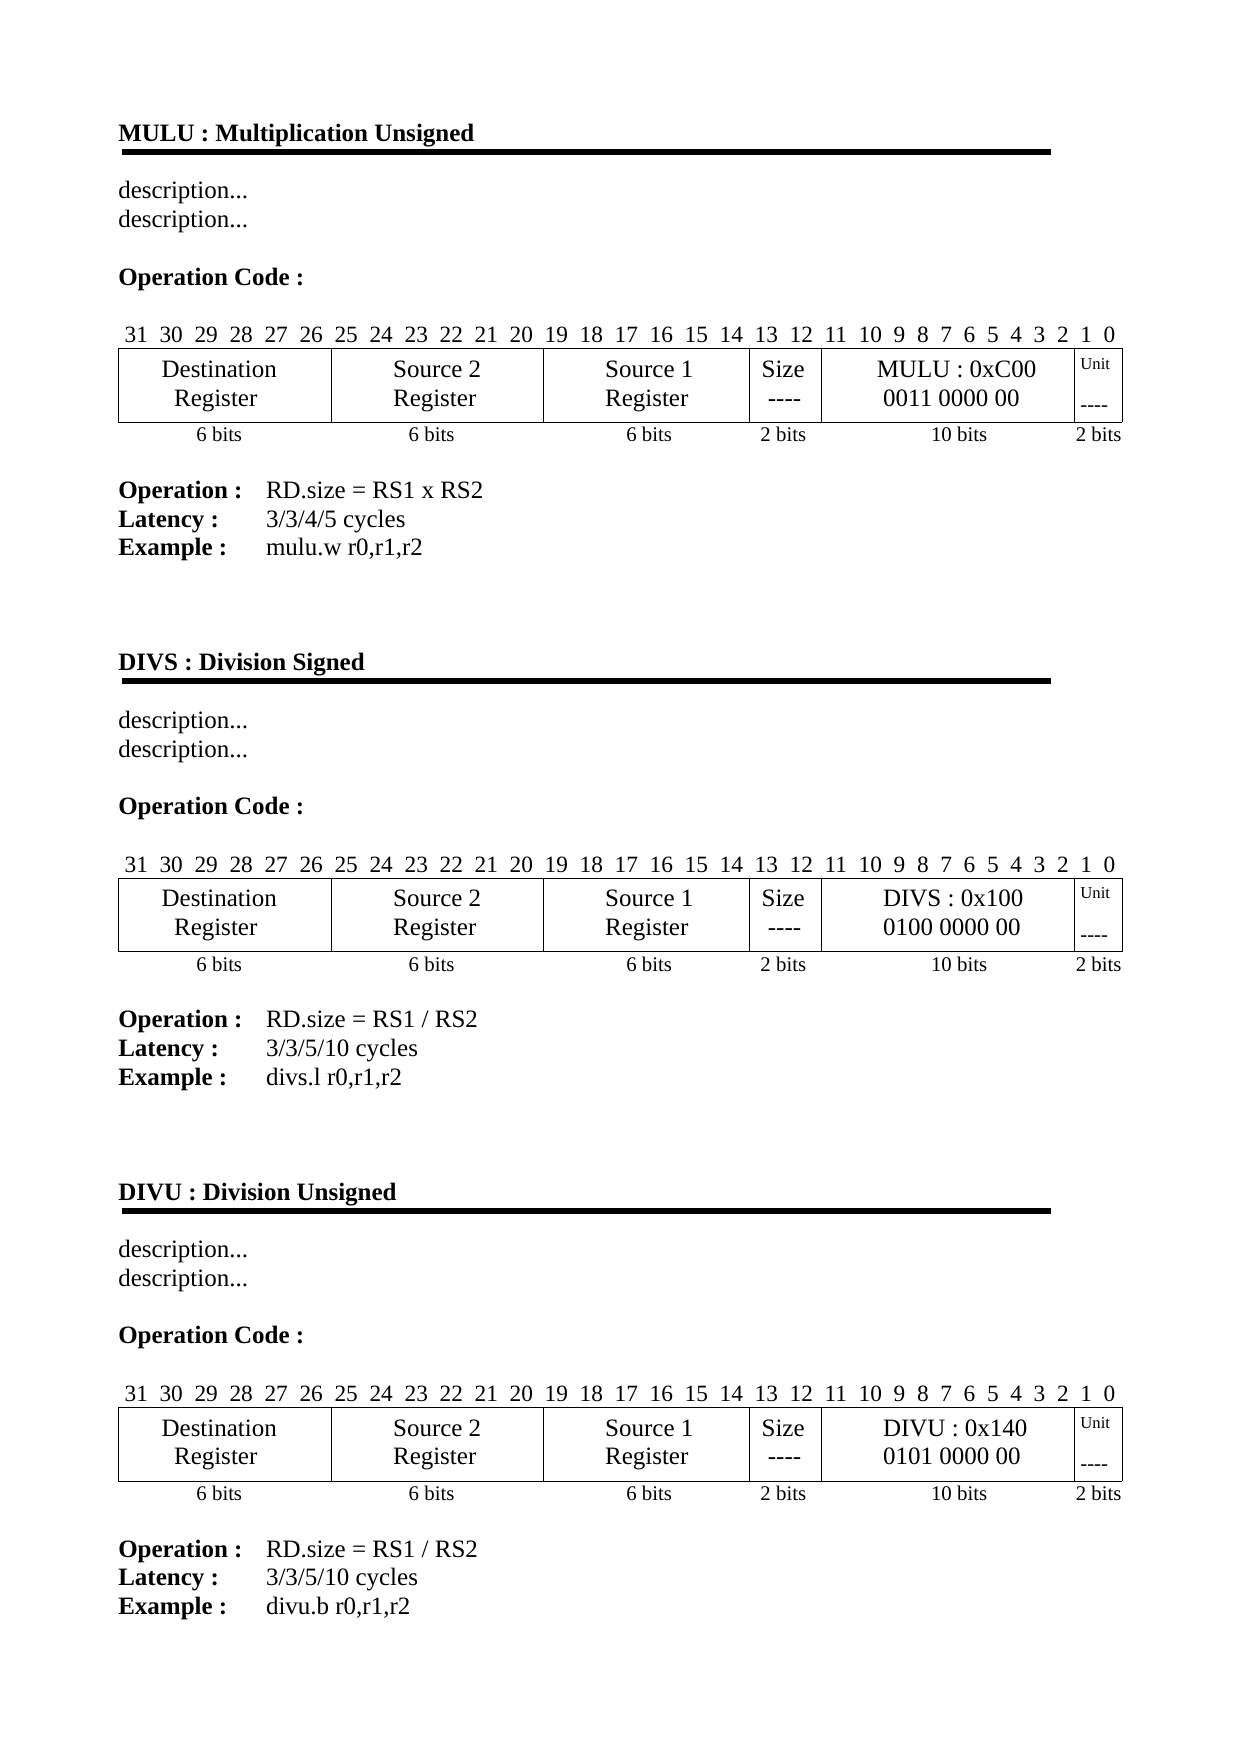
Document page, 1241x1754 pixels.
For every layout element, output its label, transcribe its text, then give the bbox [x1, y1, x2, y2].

text 31 30 29 28 27 26 25 24 23 22 21 20 19 18 17 16 15 14 13 12 11 10 9 8 7 6 5 4 3 2 1 0 [118, 291, 1122, 348]
text description... [118, 1234, 1122, 1263]
table_header DIVU : 0x140 0101 0000 00 [822, 1408, 1074, 1481]
table_header Unit ---- [1075, 879, 1122, 951]
table_header Destination Register [119, 349, 331, 422]
text Latency : 3/3/5/10 cycles Example : divu.b r0,r1,r2 [118, 1562, 1122, 1620]
text description... [118, 705, 1122, 734]
table_header Source 1 Register [544, 879, 749, 951]
table_header Source 2 Register [332, 349, 543, 422]
text Operation : RD.size = RS1 / RS2 [118, 1534, 1122, 1562]
text description... [118, 204, 1122, 262]
table_header Source 1 Register [544, 349, 749, 422]
text DIVS : Division Signed [118, 647, 1122, 705]
text Operation : RD.size = RS1 / RS2 [118, 1004, 1122, 1033]
text DIVU : Division Unsigned [118, 1177, 1122, 1234]
table_header MULU : 0xC00 0011 0000 00 [822, 349, 1074, 422]
table_header Source 2 Register [332, 879, 543, 951]
table_header Source 2 Register [332, 1408, 543, 1481]
table_header Size ---- [750, 879, 821, 951]
table_header Size ---- [750, 349, 821, 422]
text description... [118, 176, 1122, 204]
table_header Size ---- [750, 1408, 821, 1481]
text 6 bits 6 bits 6 bits 2 bits 10 bits 2 bits [118, 952, 1122, 976]
text Operation Code : [118, 791, 1122, 820]
text Operation Code : [118, 262, 1122, 291]
text Latency : 3/3/4/5 cycles Example : mulu.w r0,r1,r2 [118, 504, 1122, 561]
table_header Destination Register [119, 1408, 331, 1481]
table_header Destination Register [119, 879, 331, 951]
table_header Unit ---- [1075, 349, 1122, 422]
text description... [118, 734, 1122, 791]
text Operation : RD.size = RS1 x RS2 [118, 475, 1122, 504]
text MULU : Multiplication Unsigned [118, 118, 1122, 176]
table_header DIVS : 0x100 0100 0000 00 [822, 879, 1074, 951]
text 6 bits 6 bits 6 bits 2 bits 10 bits 2 bits [118, 423, 1122, 446]
text 31 30 29 28 27 26 25 24 23 22 21 20 19 18 17 16 15 14 13 12 11 10 9 8 7 6 5 4 3 2 1 0 [118, 820, 1122, 877]
text 6 bits 6 bits 6 bits 2 bits 10 bits 2 bits [118, 1482, 1122, 1505]
table_header Unit ---- [1075, 1408, 1122, 1481]
text Latency : 3/3/5/10 cycles Example : divs.l r0,r1,r2 [118, 1033, 1122, 1091]
text Operation Code : [118, 1321, 1122, 1349]
table_header Source 1 Register [544, 1408, 749, 1481]
text description... [118, 1263, 1122, 1321]
text 31 30 29 28 27 26 25 24 23 22 21 20 19 18 17 16 15 14 13 12 11 10 9 8 7 6 5 4 3 2 1 0 [118, 1349, 1122, 1407]
